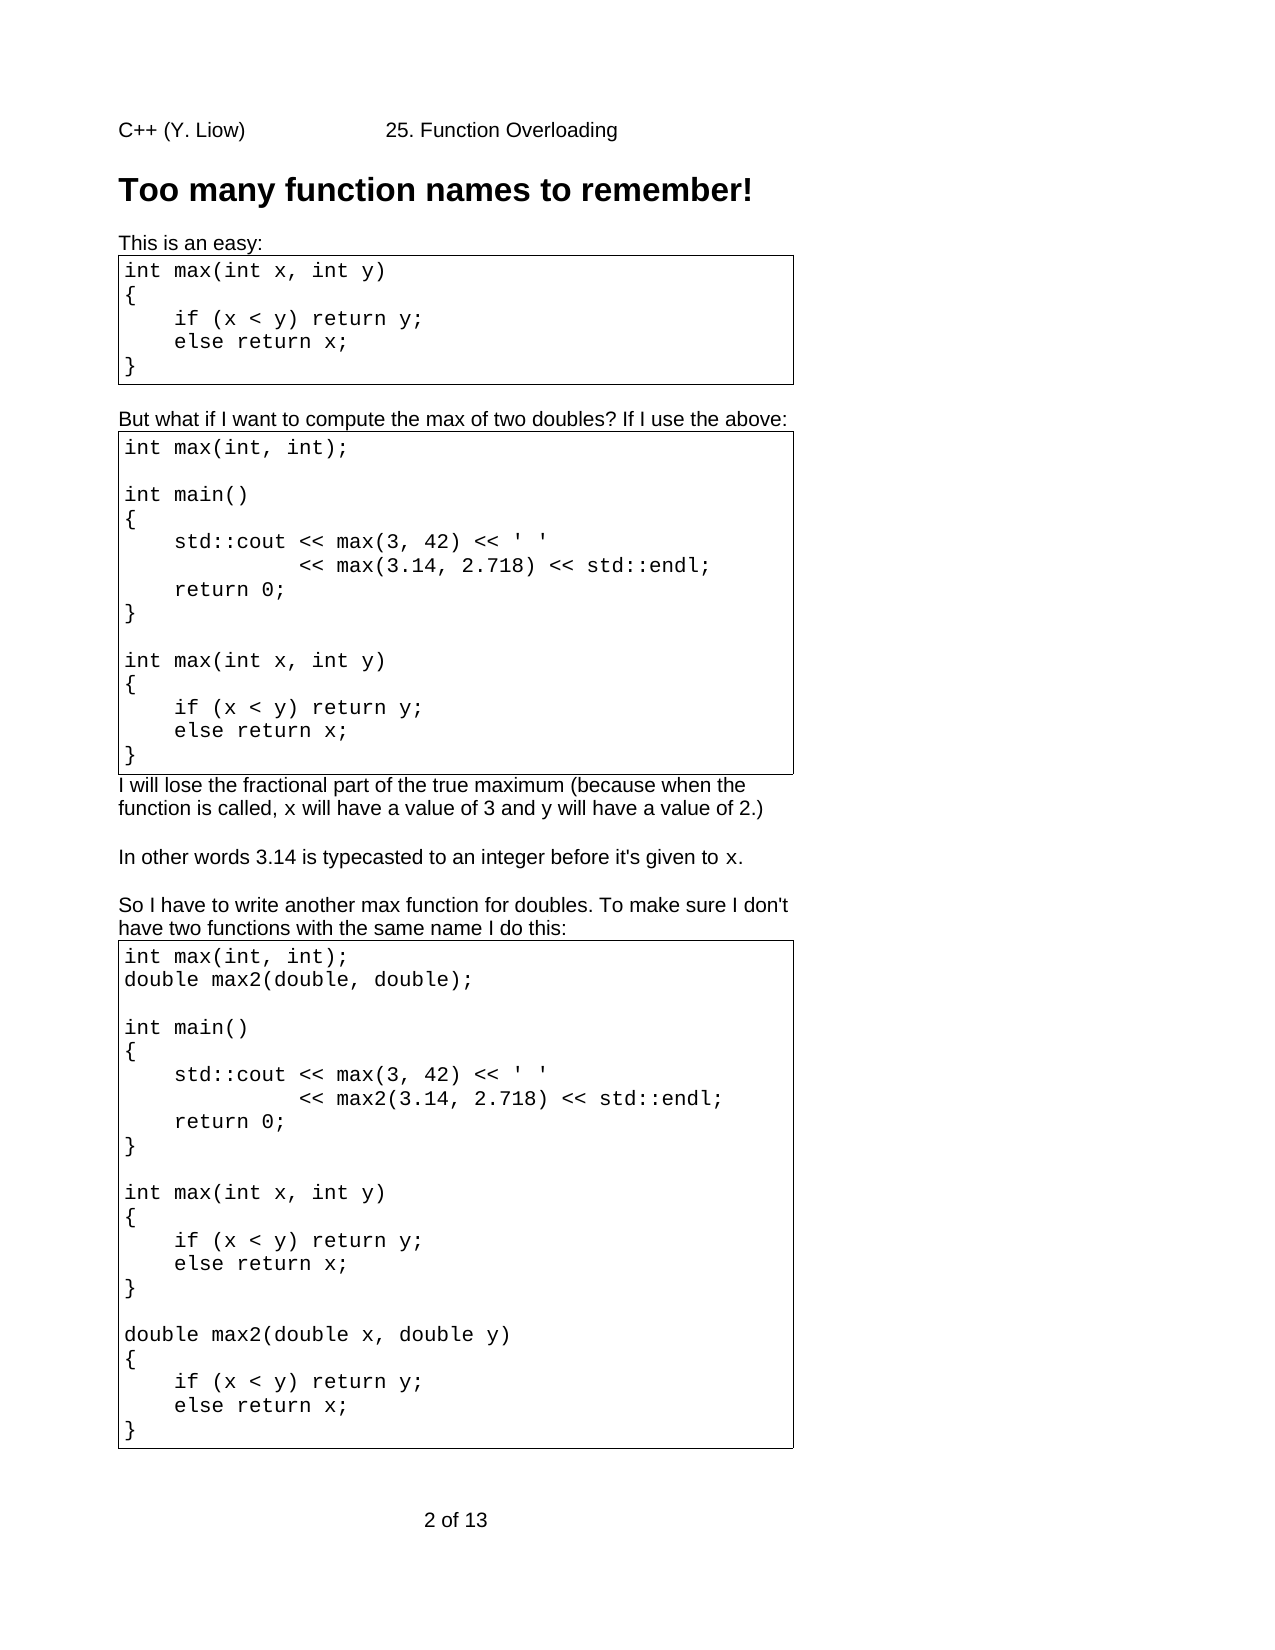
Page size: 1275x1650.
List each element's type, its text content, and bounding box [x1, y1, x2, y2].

text Too many function names to remember! [118, 171, 793, 208]
text I will lose the fractional part of the true maximum (because when the function is called, x will have a value of 3 and y will have a value of 2.) [118, 775, 793, 822]
text So I have to write another max function for doubles. To make sure I don't have two functions with the same name I do this: [118, 893, 793, 940]
table_header int max(int x, int y) { if (x < y) return y; else return x; } [119, 256, 793, 384]
text But what if I want to compute the max of two doubles? If I use the above: [118, 408, 793, 431]
text In other words 3.14 is typecasted to an integer before it's given to x. [118, 845, 793, 870]
table_header int max(int, int); int main() { std::cout << max(3, 42) << ' ' << max(3.14, 2.718) << std::endl; return 0; } int max(int x, int y) { if (x < y) return y; else return x; } [119, 432, 793, 773]
text This is an easy: [118, 231, 793, 254]
table_header int max(int, int); double max2(double, double); int main() { std::cout << max(3, 42) << ' ' << max2(3.14, 2.718) << std::endl; return 0; } int max(int x, int y) { if (x < y) return y; else return x; } double max2(double x, double y) { if (x < y) return y; else return x; } [119, 941, 793, 1448]
